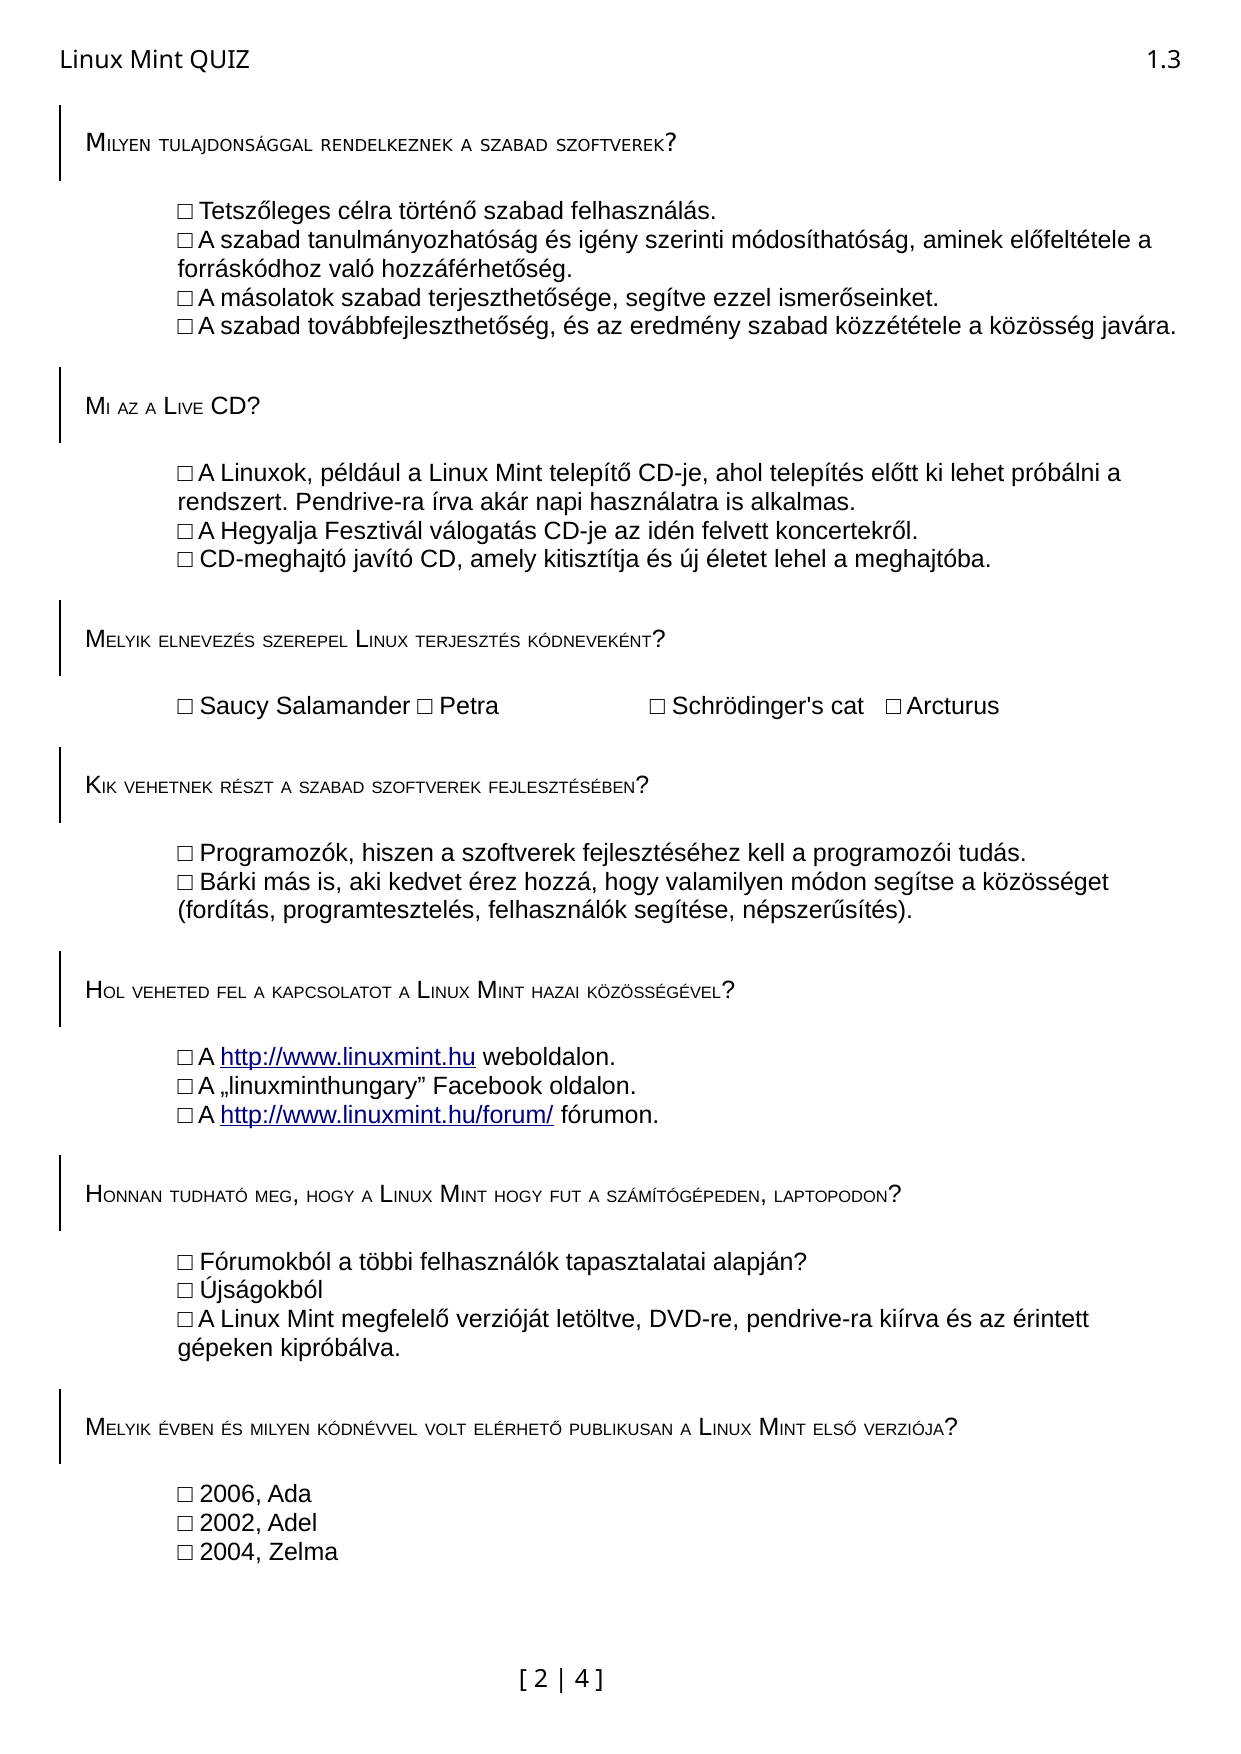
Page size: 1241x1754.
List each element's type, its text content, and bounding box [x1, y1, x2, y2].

text Melyik évben és milyen kódnévvel volt elérhető publikusan a Linux Mint első verziója? [59, 1388, 1181, 1464]
text □ Fórumokból a többi felhasználók tapasztalatai alapján? □ Újságokból □ A Linux Mint megfelelő verzióját letöltve, DVD-re, pendrive-ra kiírva és az érintett gépeken kipróbálva. [177, 1246, 1181, 1361]
text Kik vehetnek részt a szabad szoftverek fejlesztésében? [61, 747, 1181, 823]
text Hol veheted fel a kapcsolatot a Linux Mint hazai közösségével? [61, 951, 1181, 1027]
text Mi az a Live CD? [61, 367, 1181, 443]
text □ A http://www.linuxmint.hu weboldalon. □ A „linuxminthungary” Facebook oldalon. □ A http://www.linuxmint.hu/forum/ fórumon. [177, 1042, 1181, 1128]
text Honnan tudható meg, hogy a Linux Mint hogy fut a számítógépeden, laptopodon? [61, 1155, 1181, 1231]
text □ Saucy Salamander □ Petra □ Schrödinger's cat □ Arcturus [177, 691, 1181, 720]
text □ Tetszőleges célra történő szabad felhasználás. □ A szabad tanulmányozhatóság és igény szerinti módosíthatóság, aminek előfeltétele a forráskódhoz való hozzáférhetőség. □ A másolatok szabad terjeszthetősége, segítve ezzel ismerőseinket. □ A szabad továbbfejleszthetőség, és az eredmény szabad közzététele a közösség javára. [177, 196, 1181, 340]
text Melyik elnevezés szerepel Linux terjesztés kódneveként? [61, 600, 1181, 676]
text □ Programozók, hiszen a szoftverek fejlesztéséhez kell a programozói tudás. □ Bárki más is, aki kedvet érez hozzá, hogy valamilyen módon segítse a közösséget (fordítás, programtesztelés, felhasználók segítése, népszerűsítés). [177, 838, 1181, 924]
text Milyen tulajdonsággal rendelkeznek a szabad szoftverek? [61, 105, 1181, 181]
text □ 2006, Ada □ 2002, Adel □ 2004, Zelma [177, 1479, 1181, 1566]
text □ A Linuxok, például a Linux Mint telepítő CD-je, ahol telepítés előtt ki lehet próbálni a rendszert. Pendrive-ra írva akár napi használatra is alkalmas. □ A Hegyalja Fesztivál válogatás CD-je az idén felvett koncertekről. □ CD-meghajtó javító CD, amely kitisztítja és új életet lehel a meghajtóba. [177, 458, 1181, 573]
